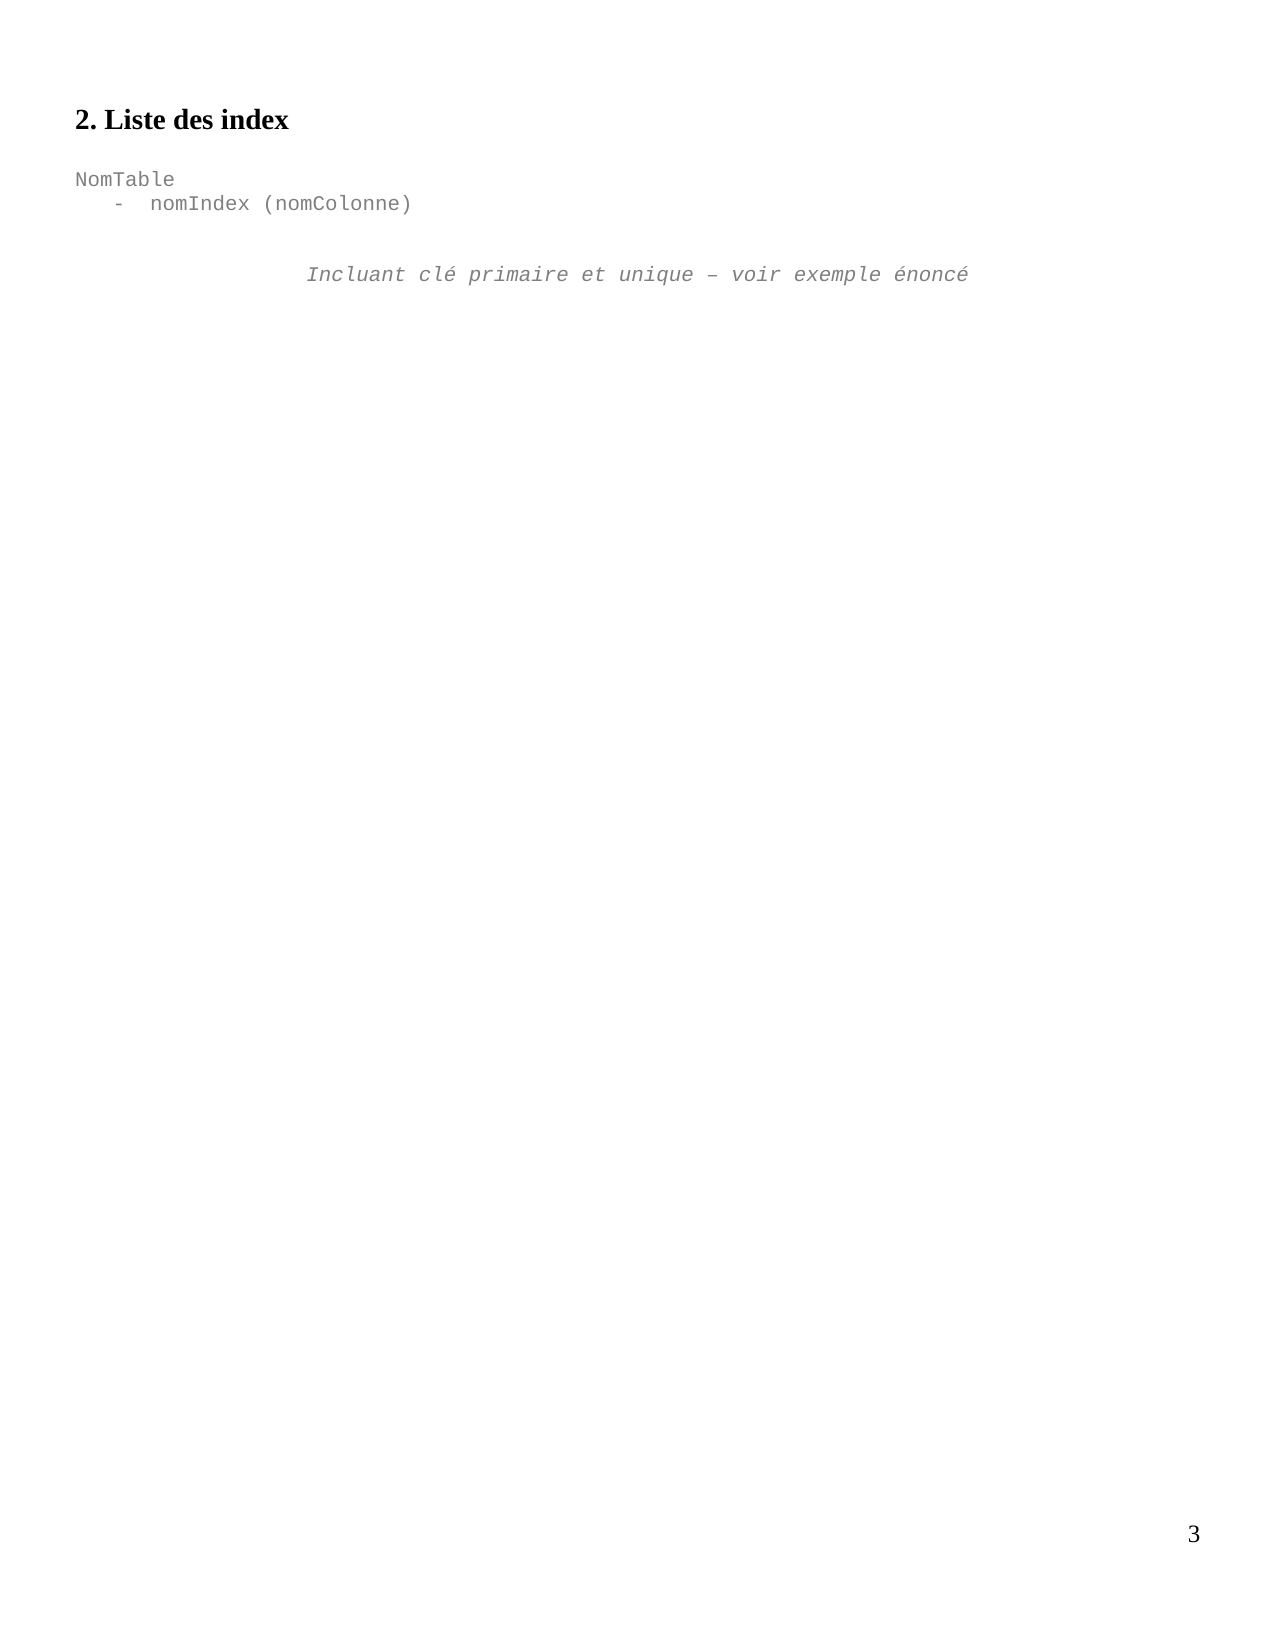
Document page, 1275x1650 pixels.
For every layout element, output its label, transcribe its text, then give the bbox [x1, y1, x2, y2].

text 2. Liste des index [75, 102, 1200, 136]
list Incluant clé primaire et unique – voir exemple énoncé [75, 264, 1200, 288]
text NomTable [75, 169, 1200, 193]
list nomIndex (nomColonne) [112, 193, 1200, 217]
